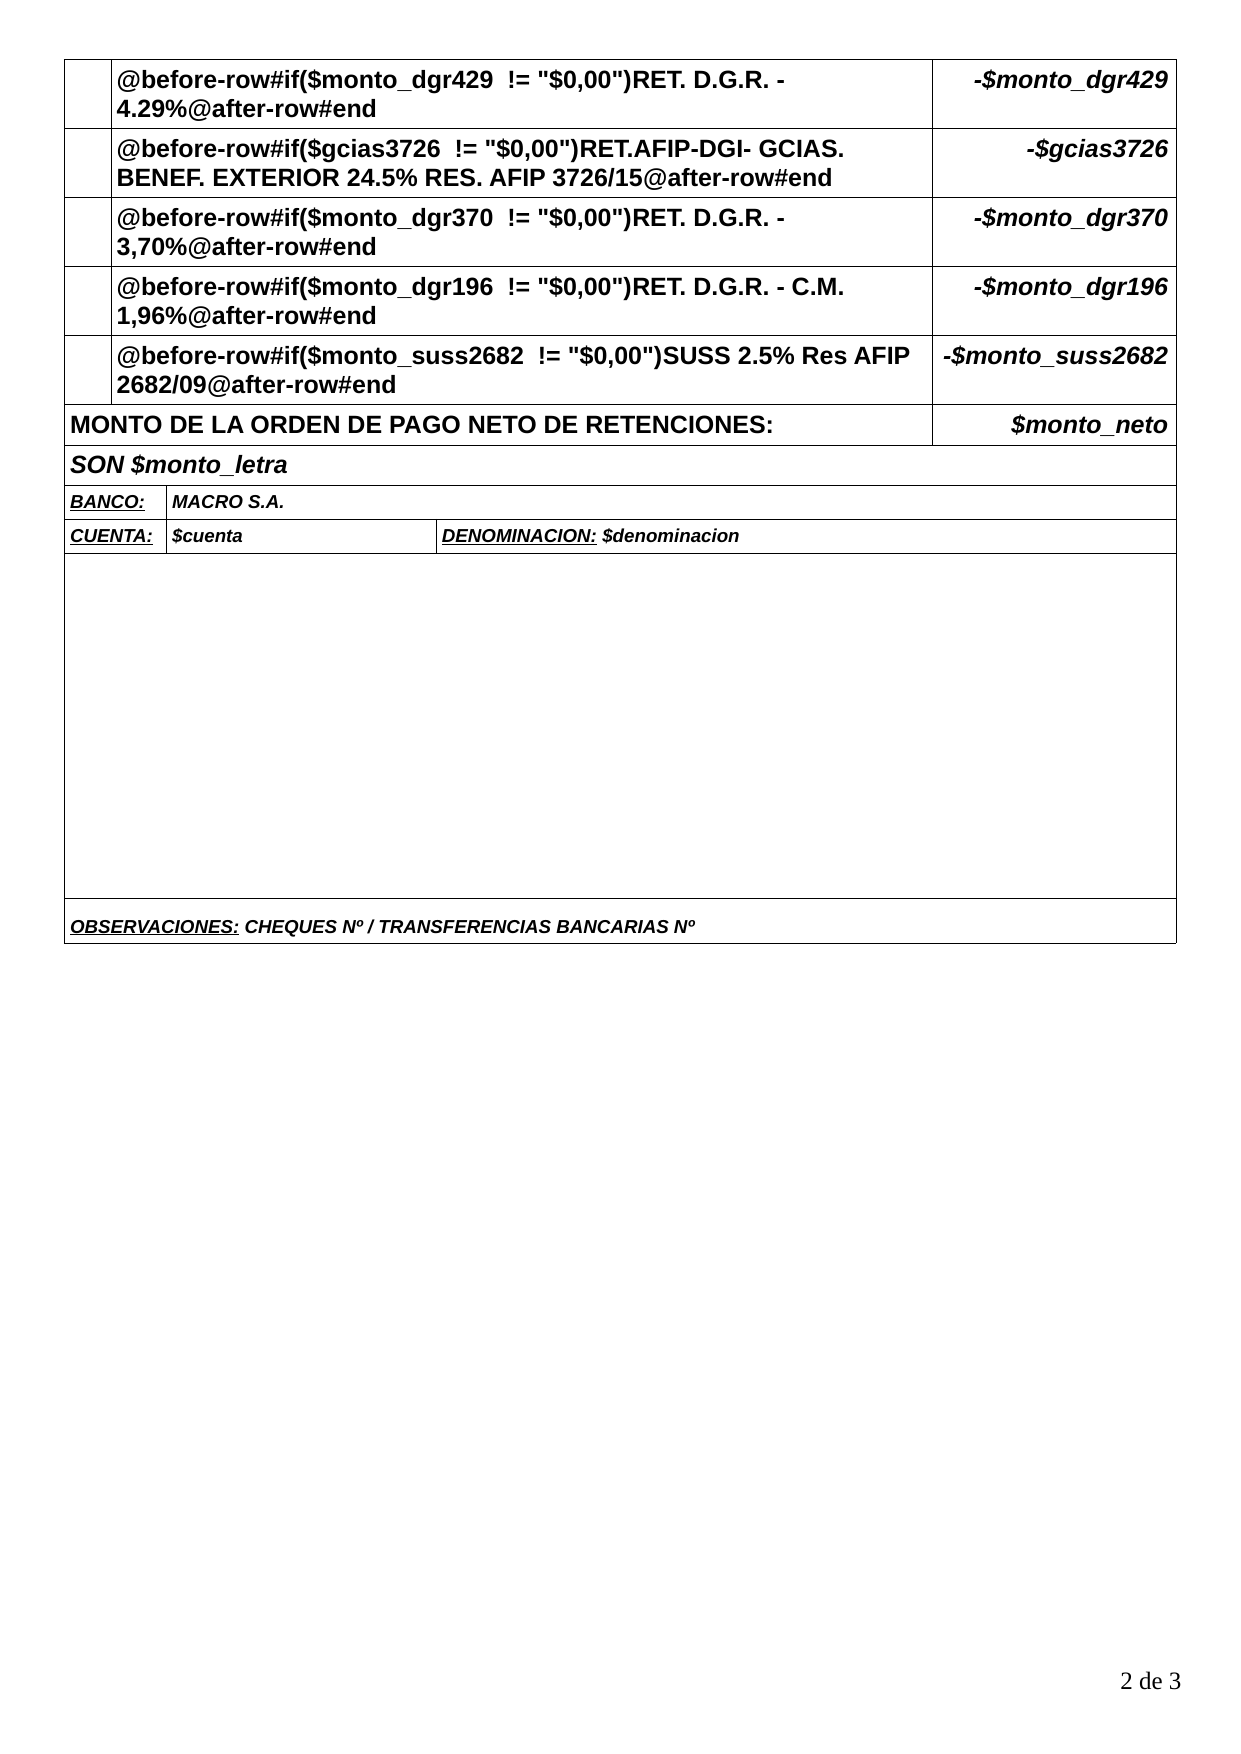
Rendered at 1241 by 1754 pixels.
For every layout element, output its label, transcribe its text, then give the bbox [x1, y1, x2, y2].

table_cell CUENTA: [65, 520, 166, 553]
table_cell @before-row#if($monto_dgr196 != "$0,00")RET. D.G.R. - C.M. 1,96%@after-row#end [112, 267, 932, 335]
table_cell -$monto_dgr429 [933, 60, 1176, 128]
table_cell -$monto_dgr370 [933, 198, 1176, 266]
table_cell $cuenta [167, 520, 436, 553]
table_cell [65, 336, 111, 404]
table_cell [65, 267, 111, 335]
table_cell MACRO S.A. [167, 486, 1176, 519]
table_cell -$gcias3726 [933, 129, 1176, 197]
table_cell @before-row#if($monto_dgr370 != "$0,00")RET. D.G.R. - 3,70%@after-row#end [112, 198, 932, 266]
table_cell $monto_neto [933, 405, 1176, 445]
table_cell DENOMINACION: $denominacion [437, 520, 1176, 553]
table_cell [65, 554, 1176, 898]
table_cell @before-row#if($gcias3726 != "$0,00")RET.AFIP-DGI- GCIAS. BENEF. EXTERIOR 24.5% RES. AFIP 3726/15@after-row#end [112, 129, 932, 197]
table_cell [65, 198, 111, 266]
table_cell SON $monto_letra [65, 446, 1176, 485]
table_cell [65, 60, 111, 128]
table_cell @before-row#if($monto_suss2682 != "$0,00")SUSS 2.5% Res AFIP 2682/09@after-row#end [112, 336, 932, 404]
table_cell MONTO DE LA ORDEN DE PAGO NETO DE RETENCIONES: [65, 405, 932, 445]
table_cell @before-row#if($monto_dgr429 != "$0,00")RET. D.G.R. - 4.29%@after-row#end [112, 60, 932, 128]
table_cell [65, 129, 111, 197]
table_cell -$monto_dgr196 [933, 267, 1176, 335]
table_cell -$monto_suss2682 [933, 336, 1176, 404]
table_cell BANCO: [65, 486, 166, 519]
table_cell OBSERVACIONES: CHEQUES Nº / TRANSFERENCIAS BANCARIAS Nº [65, 899, 1176, 943]
